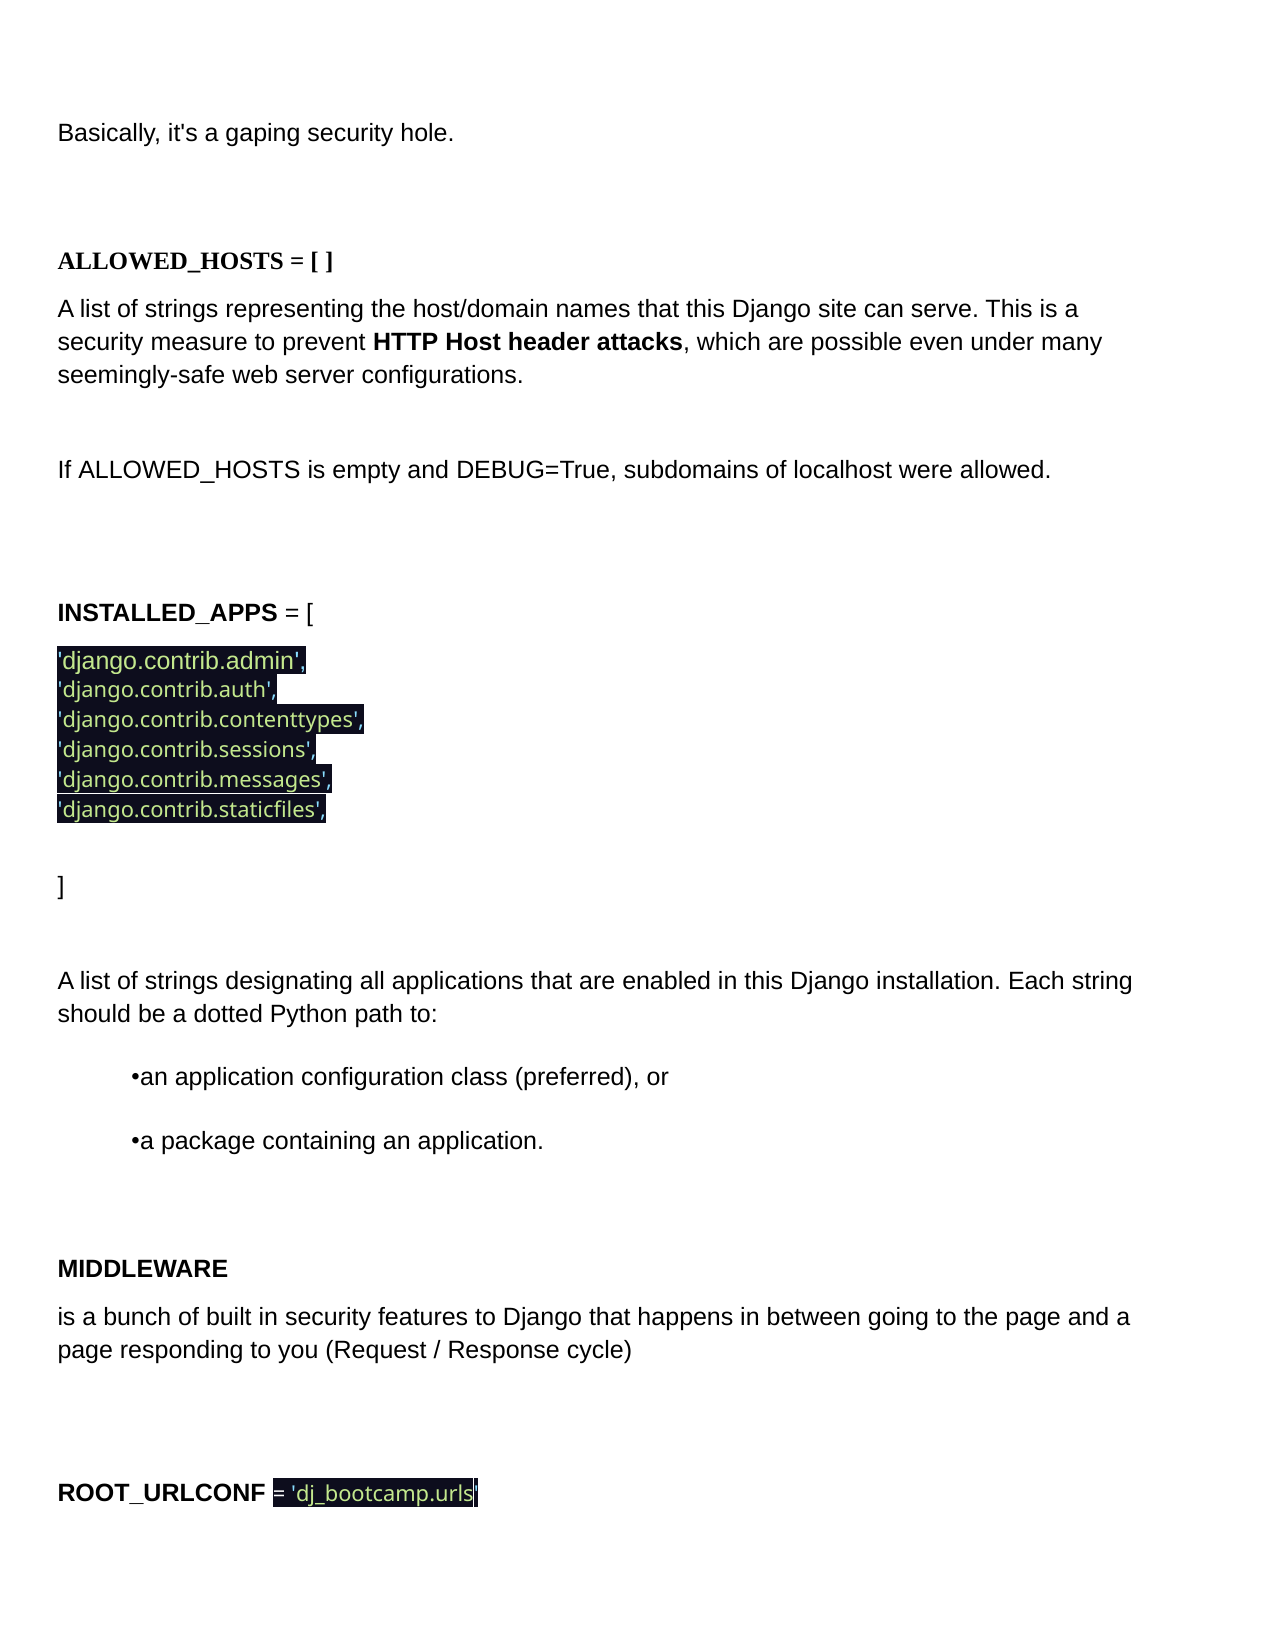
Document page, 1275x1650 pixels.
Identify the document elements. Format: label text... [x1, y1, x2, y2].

text 'django.contrib.staticfiles', [57, 793, 1154, 823]
text 'django.contrib.contenttypes', [57, 704, 1154, 734]
text INSTALLED_APPS = [ [57, 598, 1154, 627]
text If ALLOWED_HOSTS is empty and DEBUG=True, subdomains of localhost were allowed. [57, 455, 1154, 484]
text is a bunch of built in security features to Django that happens in between going to the page and a page responding to you (Request / Response cycle) [57, 1302, 1154, 1363]
list a package containing an application. [57, 1126, 1154, 1154]
text 'django.contrib.admin', [57, 646, 1154, 674]
text A list of strings designating all applications that are enabled in this Django installation. Each string should be a dotted Python path to: [57, 966, 1154, 1028]
text 'django.contrib.messages', [57, 764, 1154, 793]
list an application configuration class (preferred), or [57, 1062, 1154, 1091]
text ] [57, 871, 1154, 900]
text 'django.contrib.auth', [57, 674, 1154, 704]
text MIDDLEWARE [57, 1221, 1154, 1283]
text A list of strings representing the host/domain names that this Django site can serve. This is a security measure to prevent HTTP Host header attacks, which are possible even under many seemingly-safe web server configurations. [57, 294, 1154, 389]
text ALLOWED_HOSTS = [ ] [57, 246, 1154, 275]
text ROOT_URLCONF = 'dj_bootcamp.urls' [57, 1477, 1154, 1507]
text Basically, it's a gaping security hole. [57, 118, 1154, 147]
text 'django.contrib.sessions', [57, 734, 1154, 764]
